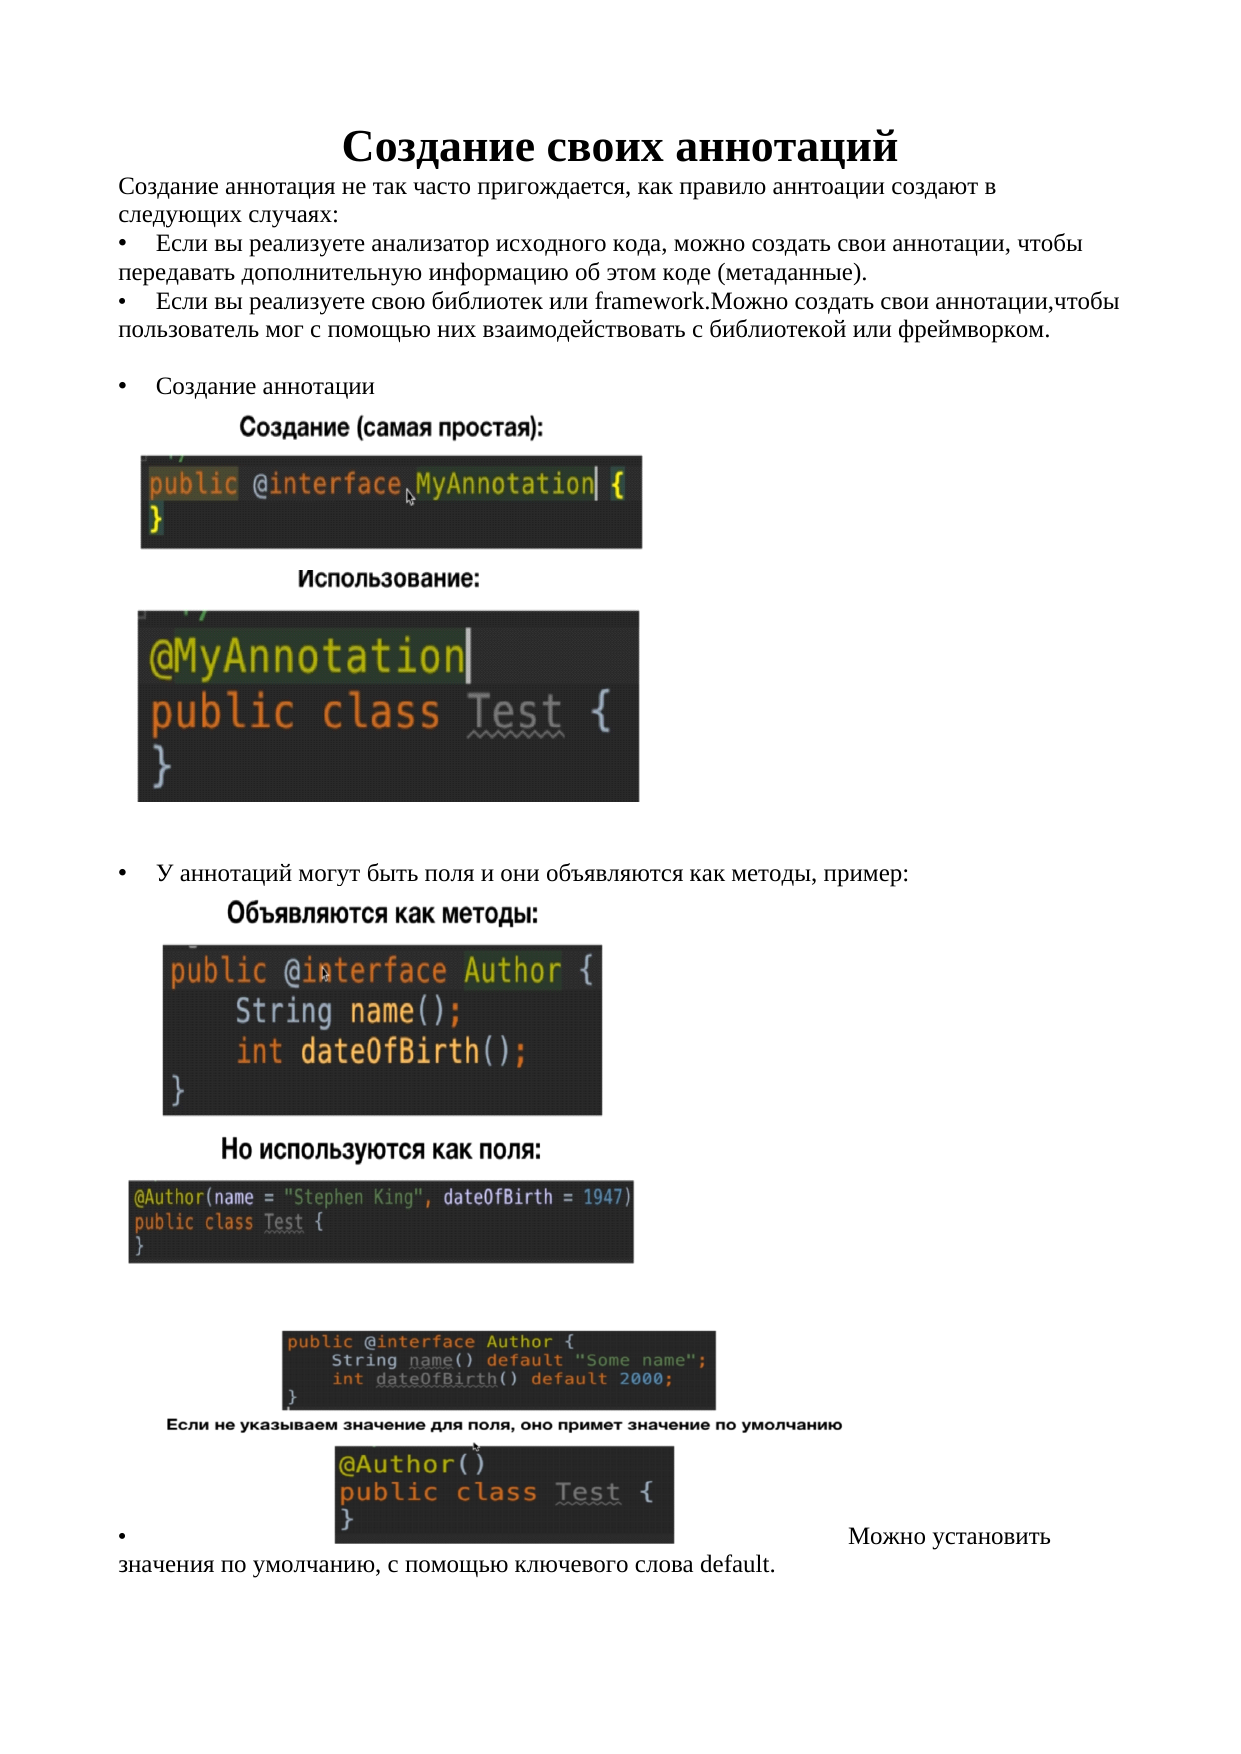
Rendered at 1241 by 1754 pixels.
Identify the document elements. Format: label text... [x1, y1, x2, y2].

list У аннотаций могут быть поля и они объявляются как методы, пример: [81, 858, 1122, 886]
list Если вы реализуете свою библиотек или framework.Можно создать свои аннотации,чтобы пользователь мог с помощью них взаимодействовать с библиотекой или фреймворком. [81, 286, 1122, 343]
text Создание аннотация не так часто пригождается, как правило аннтоации создают в следующих случаях: [118, 171, 1122, 228]
list Создание аннотации [81, 371, 1122, 400]
list Если вы реализуете анализатор исходного кода, можно создать свои аннотации, чтобы передавать дополнительную информацию об этом коде (метаданные). [81, 228, 1122, 286]
text Создание своих аннотаций [118, 118, 1122, 171]
list Можно установить значения по умолчанию, с помощью ключевого слова default. [81, 1324, 1122, 1578]
